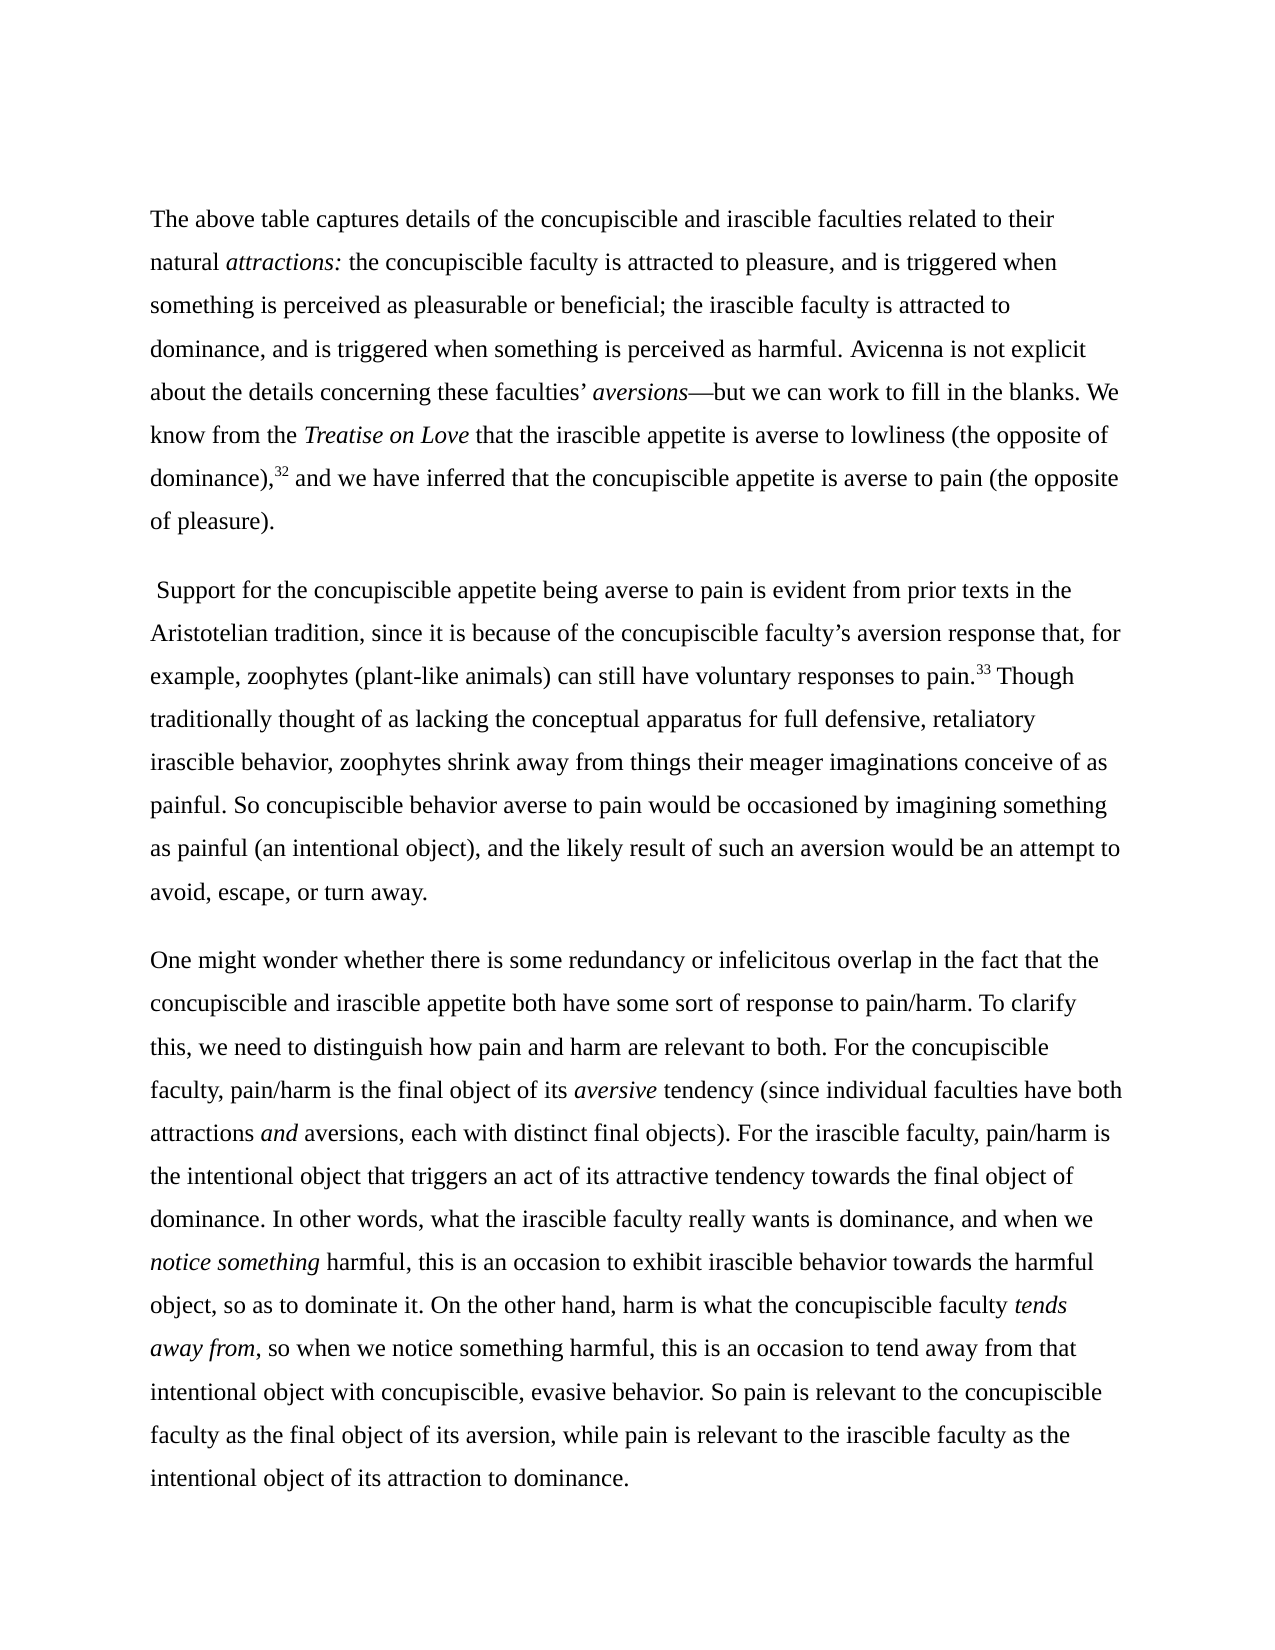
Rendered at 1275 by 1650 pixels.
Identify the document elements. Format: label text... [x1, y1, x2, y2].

text Support for the concupiscible appetite being averse to pain is evident from prior texts in the Aristotelian tradition, since it is because of the concupiscible faculty’s aversion response that, for example, zoophytes (plant-like animals) can still have voluntary responses to pain. Though traditionally thought of as lacking the conceptual apparatus for full defensive, retaliatory irascible behavior, zoophytes shrink away from things their meager imaginations conceive of as painful. So concupiscible behavior averse to pain would be occasioned by imagining something as painful (an intentional object), and the likely result of such an aversion would be an attempt to avoid, escape, or turn away. [150, 575, 1125, 905]
text The above table captures details of the concupiscible and irascible faculties related to their natural attractions: the concupiscible faculty is attracted to pleasure, and is triggered when something is perceived as pleasurable or beneficial; the irascible faculty is attracted to dominance, and is triggered when something is perceived as harmful. Avicenna is not explicit about the details concerning these faculties’ aversions—but we can work to fill in the blanks. We know from the Treatise on Love that the irascible appetite is averse to lowliness (the opposite of dominance), and we have inferred that the concupiscible appetite is averse to pain (the opposite of pleasure). [150, 204, 1125, 535]
text One might wonder whether there is some redundancy or infelicitous overlap in the fact that the concupiscible and irascible appetite both have some sort of response to pain/harm. To clarify this, we need to distinguish how pain and harm are relevant to both. For the concupiscible faculty, pain/harm is the final object of its aversive tendency (since individual faculties have both attractions and aversions, each with distinct final objects). For the irascible faculty, pain/harm is the intentional object that triggers an act of its attractive tendency towards the final object of dominance. In other words, what the irascible faculty really wants is dominance, and when we notice something harmful, this is an occasion to exhibit irascible behavior towards the harmful object, so as to dominate it. On the other hand, harm is what the concupiscible faculty tends away from, so when we notice something harmful, this is an occasion to tend away from that intentional object with concupiscible, evasive behavior. So pain is relevant to the concupiscible faculty as the final object of its aversion, while pain is relevant to the irascible faculty as the intentional object of its attraction to dominance. [150, 945, 1125, 1492]
